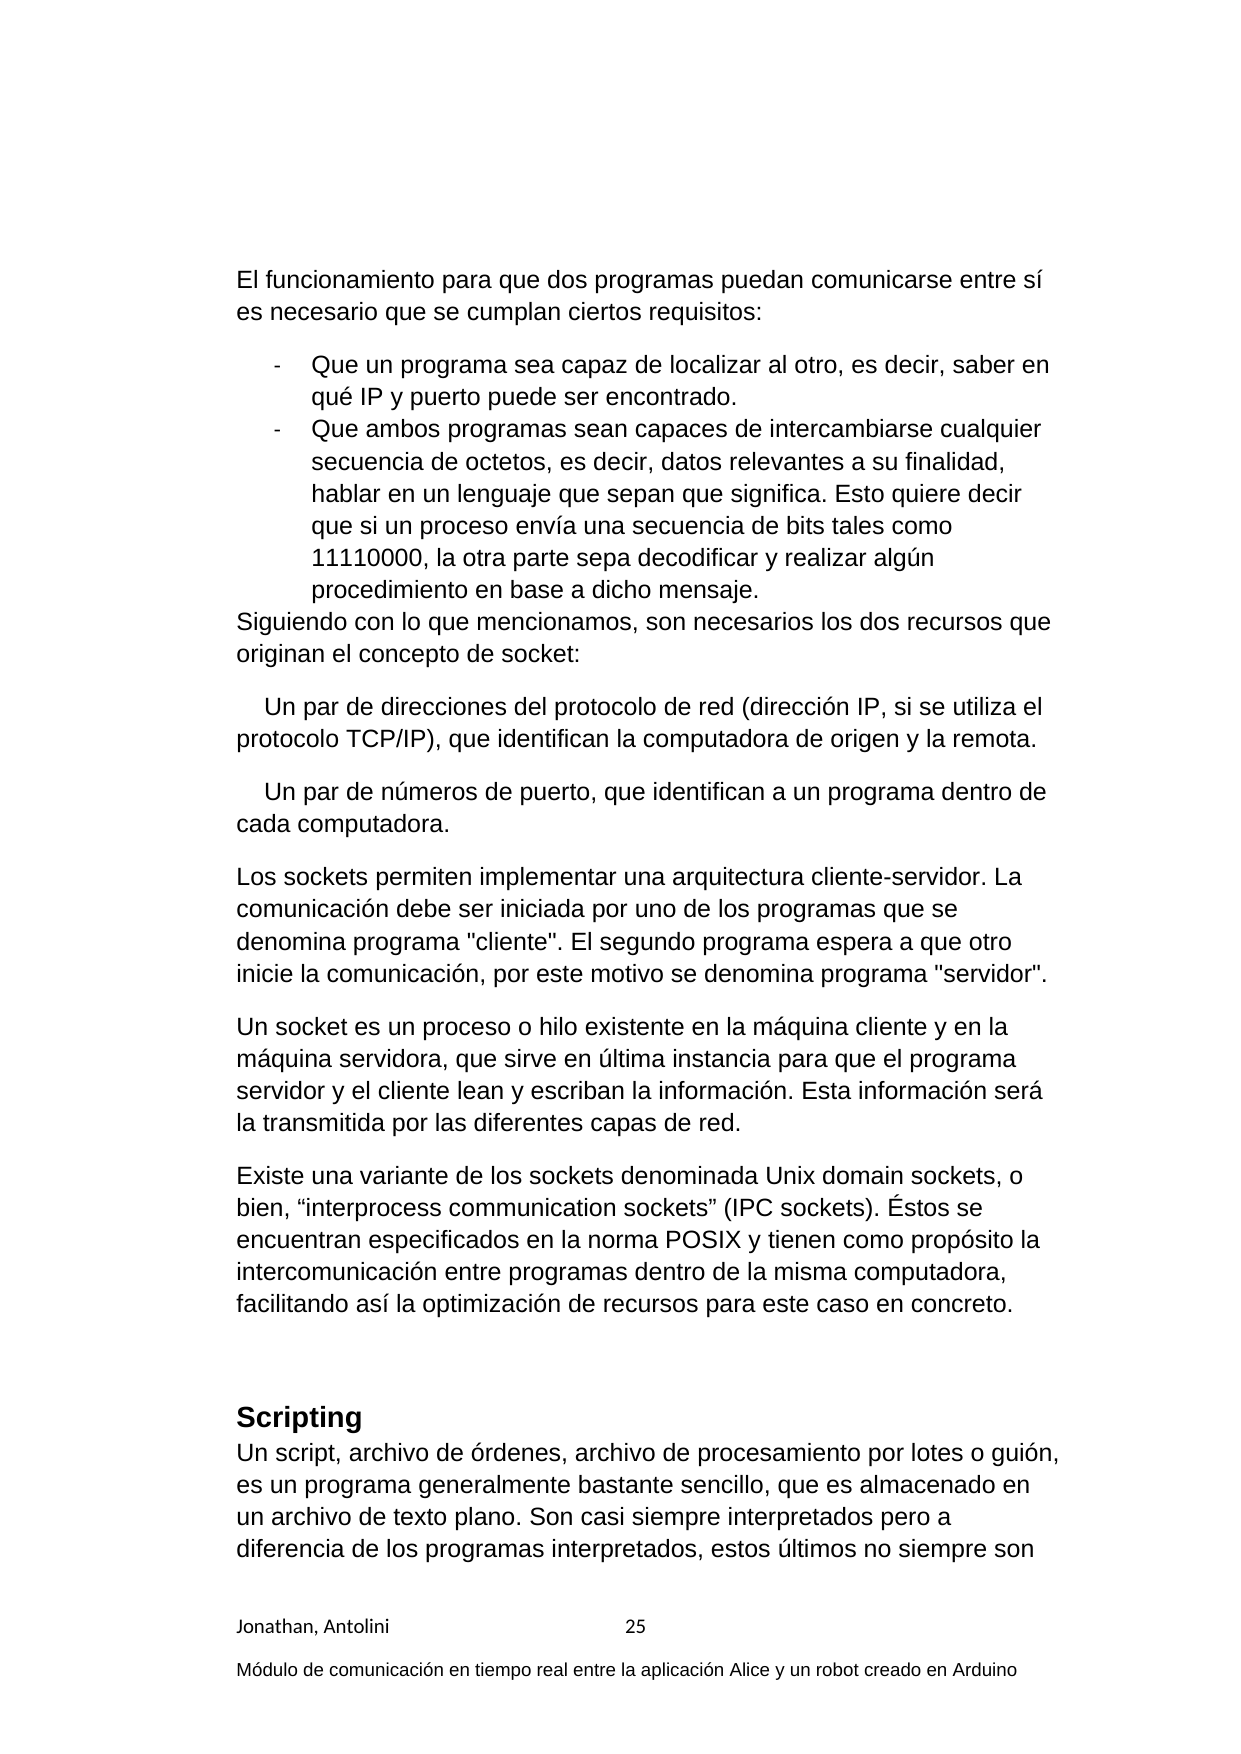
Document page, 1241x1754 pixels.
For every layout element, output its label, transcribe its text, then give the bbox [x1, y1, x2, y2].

text Existe una variante de los sockets denominada Unix domain sockets, o bien, “interprocess communication sockets” (IPC sockets). Éstos se encuentran especificados en la norma POSIX y tienen como propósito la intercomunicación entre programas dentro de la misma computadora, facilitando así la optimización de recursos para este caso en concreto. [236, 1162, 1063, 1318]
text Un script, archivo de órdenes, archivo de procesamiento por lotes o guión, es un programa generalmente bastante sencillo, que es almacenado en un archivo de texto plano. Son casi siempre interpretados pero a diferencia de los programas interpretados, estos últimos no siempre son [236, 1438, 1063, 1563]
list Que un programa sea capaz de localizar al otro, es decir, saber en qué IP y puerto puede ser encontrado. [274, 351, 1063, 411]
subtitle Scripting [236, 1401, 1063, 1434]
text Siguiendo con lo que mencionamos, son necesarios los dos recursos que originan el concepto de socket: [236, 608, 1063, 668]
text Un par de números de puerto, que identifican a un programa dentro de cada computadora. [236, 778, 1063, 838]
list Que ambos programas sean capaces de intercambiarse cualquier secuencia de octetos, es decir, datos relevantes a su finalidad, hablar en un lenguaje que sepan que significa. Esto quiere decir que si un proceso envía una secuencia de bits tales como 11110000, la otra parte sepa decodificar y realizar algún procedimiento en base a dicho mensaje. [274, 415, 1063, 604]
text Un par de direcciones del protocolo de red (dirección IP, si se utiliza el protocolo TCP/IP), que identifican la computadora de origen y la remota. [236, 693, 1063, 753]
text Un socket es un proceso o hilo existente en la máquina cliente y en la máquina servidora, que sirve en última instancia para que el programa servidor y el cliente lean y escriban la información. Esta información será la transmitida por las diferentes capas de red. [236, 1012, 1063, 1137]
text El funcionamiento para que dos programas puedan comunicarse entre sí es necesario que se cumplan ciertos requisitos: [236, 266, 1063, 326]
text Los sockets permiten implementar una arquitectura cliente-servidor. La comunicación debe ser iniciada por uno de los programas que se denomina programa "cliente". El segundo programa espera a que otro inicie la comunicación, por este motivo se denomina programa "servidor". [236, 863, 1063, 987]
